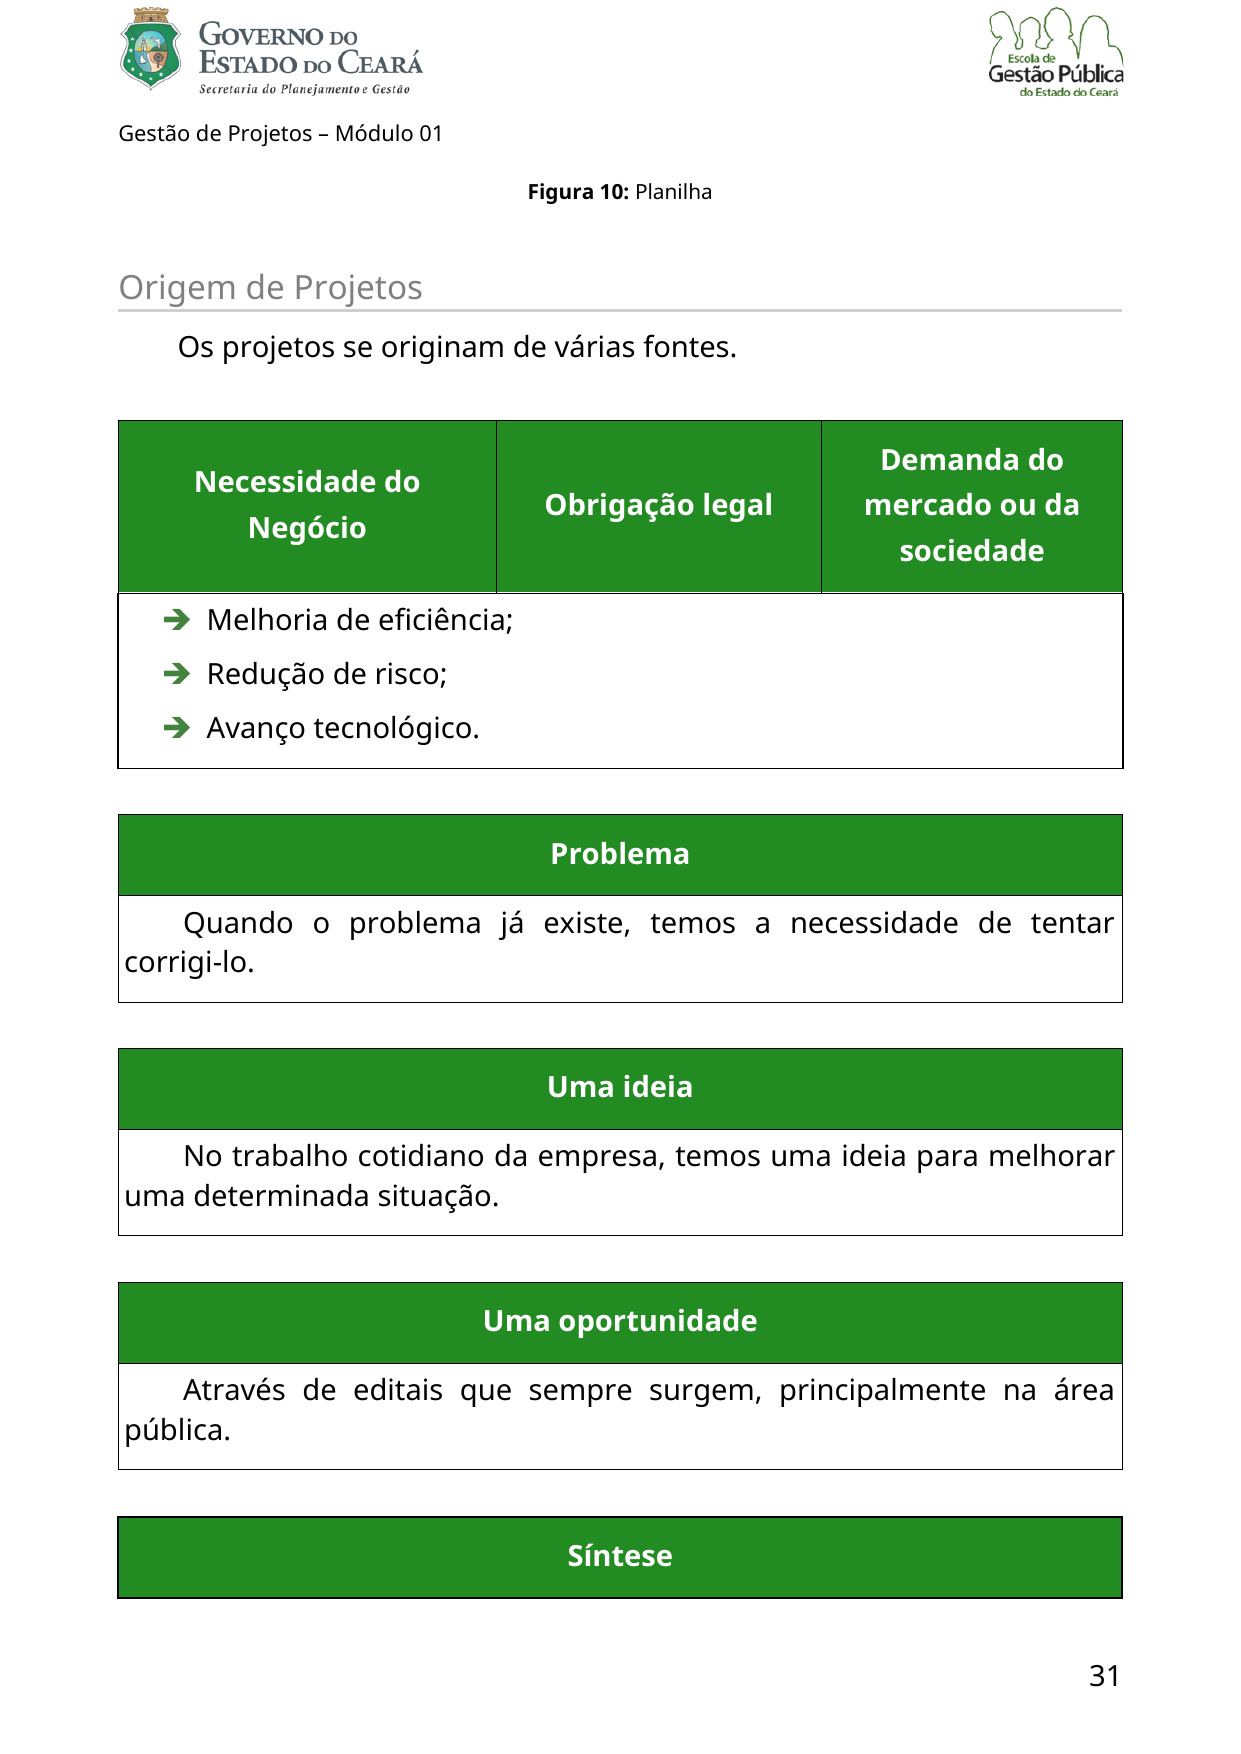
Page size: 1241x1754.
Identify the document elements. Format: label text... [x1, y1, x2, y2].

table_header Obrigação legal [497, 421, 821, 592]
table_header Uma oportunidade [119, 1283, 1122, 1363]
subtitle Origem de Projetos [118, 220, 1122, 309]
text Os projetos se originam de várias fontes. [118, 326, 1122, 366]
table_cell Melhoria de eficiência; Redução de risco; Avanço tecnológico. [119, 594, 1122, 768]
picture [120, 7, 1124, 96]
table_header Síntese [119, 1518, 1121, 1597]
table_cell Através de editais que sempre surgem, principalmente na área pública. [119, 1364, 1122, 1469]
table_header Demanda do mercado ou da sociedade [822, 421, 1122, 592]
table_header Necessidade do Negócio [119, 421, 496, 592]
text Figura 10: Planilha [118, 177, 1122, 206]
table_header Uma ideia [119, 1049, 1122, 1129]
table_header Problema [119, 815, 1122, 895]
table_cell No trabalho cotidiano da empresa, temos uma ideia para melhorar uma determinada situação. [119, 1130, 1122, 1235]
table_cell Quando o problema já existe, temos a necessidade de tentar corrigi-lo. [119, 896, 1122, 1002]
